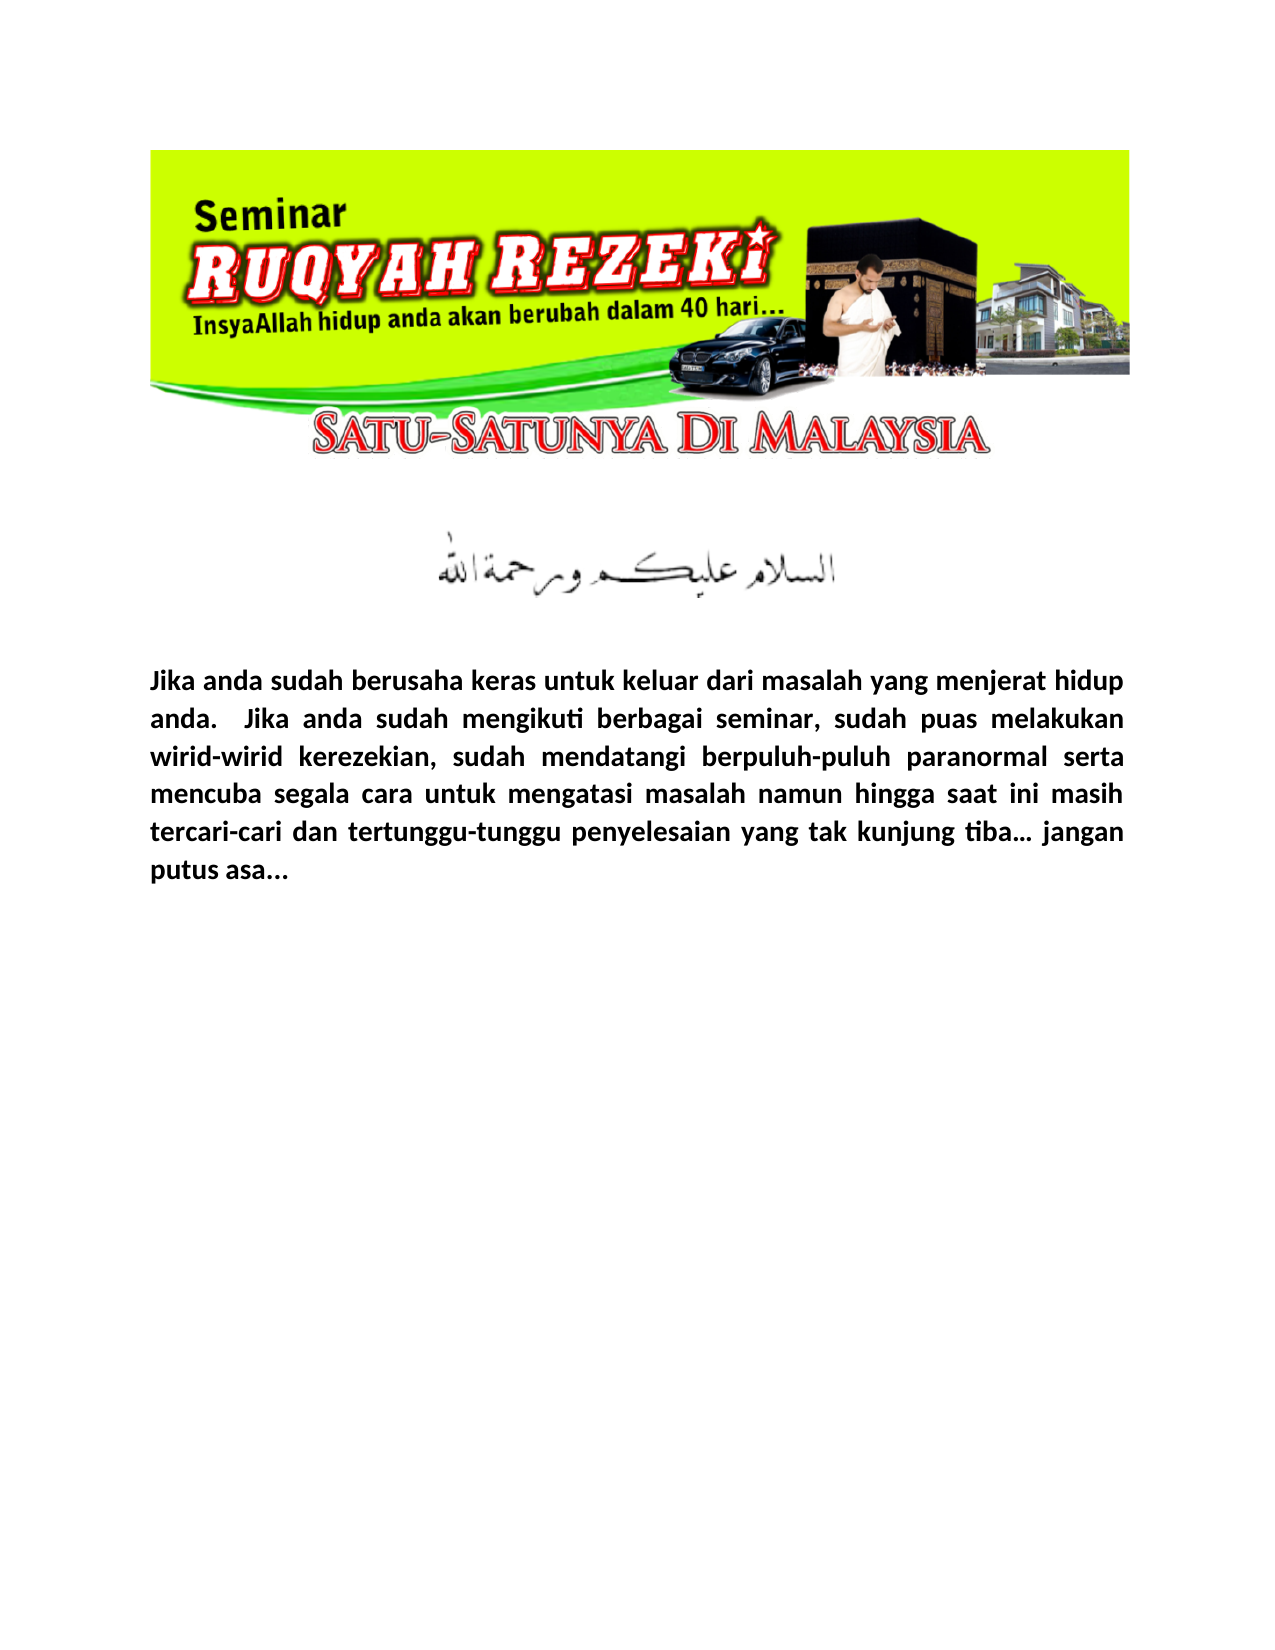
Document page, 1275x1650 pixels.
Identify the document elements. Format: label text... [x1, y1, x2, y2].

text Jika anda sudah berusaha keras untuk keluar dari masalah yang menjerat hidup anda. Jika anda sudah mengikuti berbagai seminar, sudah puas melakukan wirid-wirid kerezekian, sudah mendatangi berpuluh-puluh paranormal serta mencuba segala cara untuk mengatasi masalah namun hingga saat ini masih tercari-cari dan tertunggu-tunggu penyelesaian yang tak kunjung tiba… jangan putus asa... [150, 662, 1125, 886]
